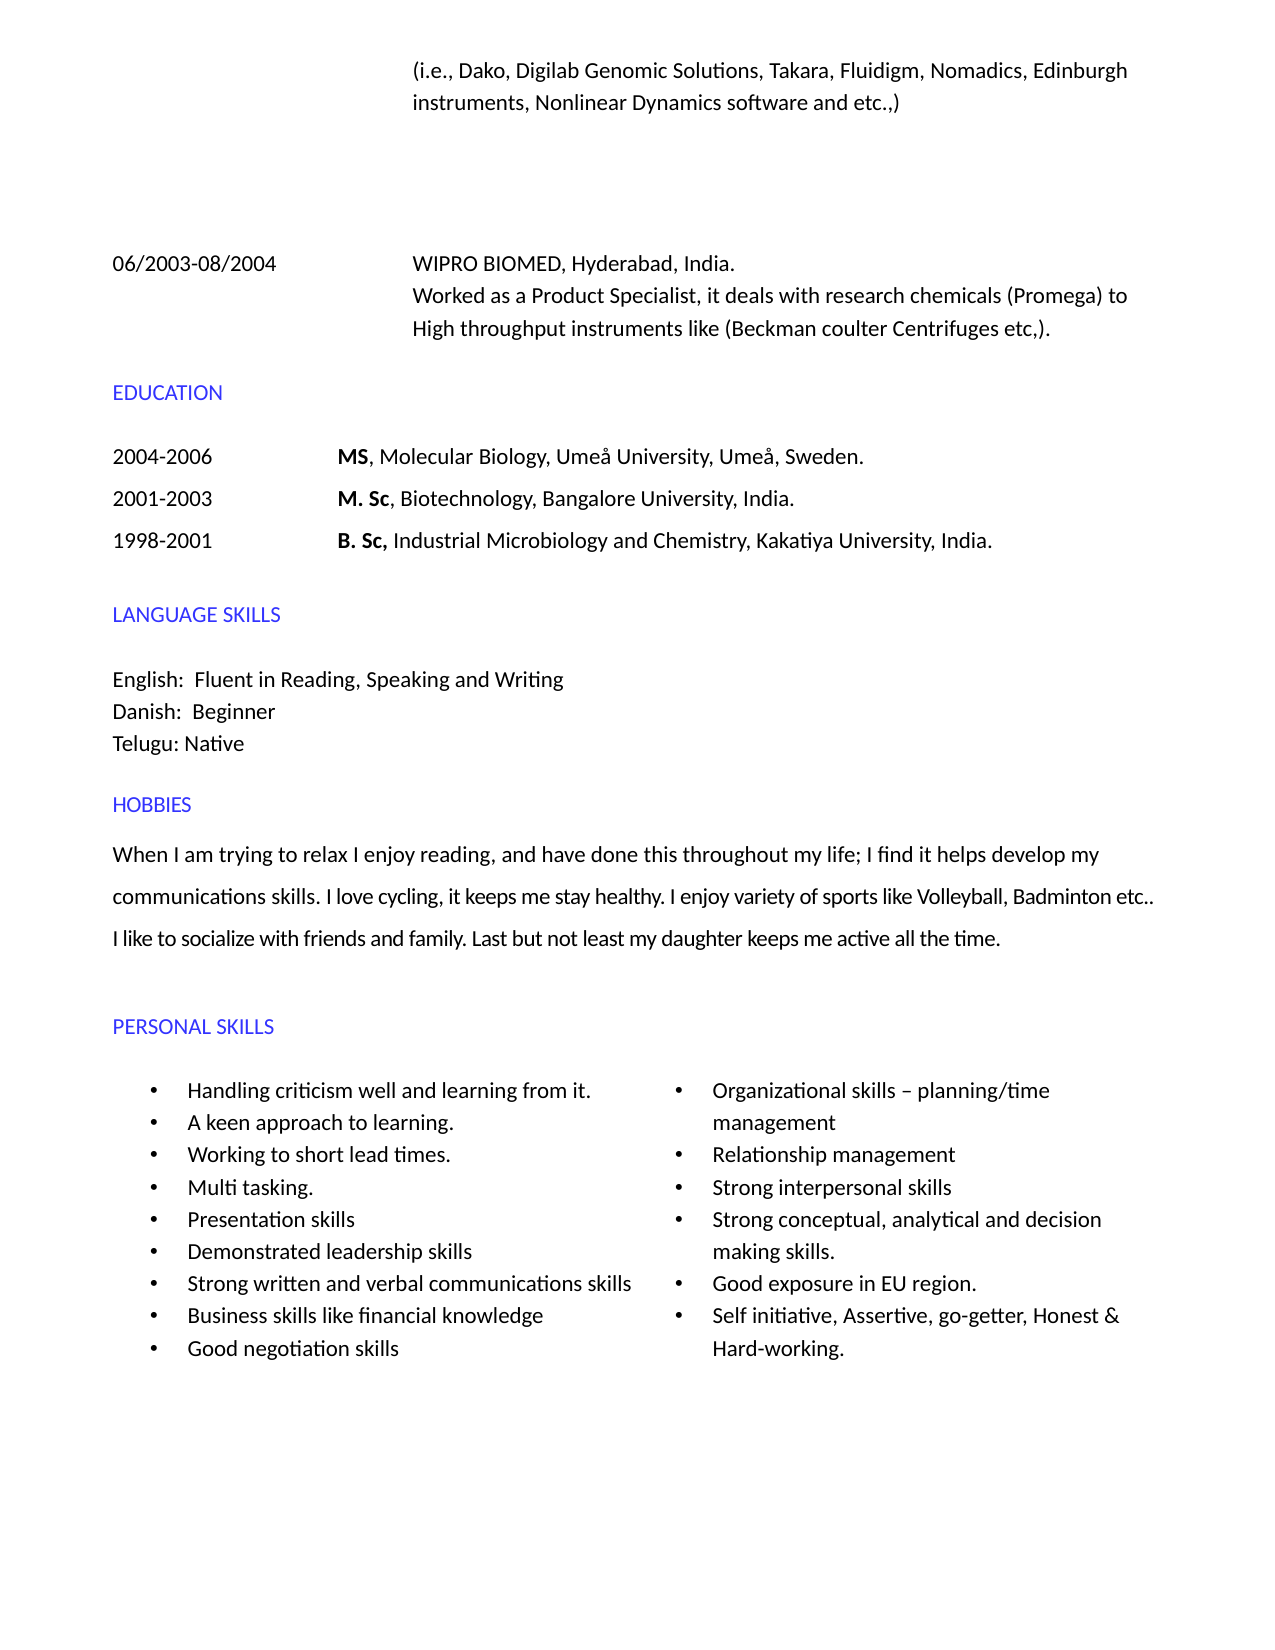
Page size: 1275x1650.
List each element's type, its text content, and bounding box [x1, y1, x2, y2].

text Danish: Beginner [112, 697, 1162, 725]
text Telugu: Native [112, 729, 1162, 757]
list Good negotiation skills [150, 1334, 637, 1362]
text 2004-2006 MS, Molecular Biology, Umeå University, Umeå, Sweden. [112, 442, 1162, 471]
list Presentation skills [150, 1205, 637, 1233]
text 2001-2003 M. Sc, Biotechnology, Bangalore University, India. [112, 484, 1162, 512]
list Relationship management [675, 1141, 1162, 1168]
text 06/2003-08/2004 WIPRO BIOMED, Hyderabad, India. [112, 249, 1162, 277]
list Strong written and verbal communications skills [150, 1269, 637, 1297]
list Handling criticism well and learning from it. [150, 1076, 637, 1104]
text (i.e., Dako, Digilab Genomic Solutions, Takara, Fluidigm, Nomadics, Edinburgh instruments, Nonlinear Dynamics software and etc.,) [112, 56, 1162, 116]
text When I am trying to relax I enjoy reading, and have done this throughout my life; I find it helps develop my communications skills. I love cycling, it keeps me stay healthy. I enjoy variety of sports like Volleyball, Badminton etc.. I like to socialize with friends and family. Last but not least my daughter keeps me active all the time. [112, 840, 1160, 952]
list Demonstrated leadership skills [150, 1237, 637, 1265]
text Worked as a Product Specialist, it deals with research chemicals (Promega) to High throughput instruments like (Beckman coulter Centrifuges etc,). [112, 282, 1162, 342]
list Business skills like financial knowledge [150, 1301, 637, 1329]
list Working to short lead times. [150, 1141, 637, 1168]
list Organizational skills – planning/time management [675, 1076, 1162, 1136]
text English: Fluent in Reading, Speaking and Writing [112, 665, 1162, 693]
text 1998-2001 B. Sc, Industrial Microbiology and Chemistry, Kakatiya University, India. [112, 526, 1162, 554]
text PERSONAL SKILLS [112, 1012, 1162, 1040]
text HOBBIES [112, 794, 1160, 817]
list Self initiative, Assertive, go-getter, Honest & Hard-working. [675, 1301, 1162, 1362]
subtitle EDUCATION [112, 378, 1162, 406]
list Good exposure in EU region. [675, 1269, 1162, 1297]
list Strong interpersonal skills [675, 1173, 1162, 1201]
list A keen approach to learning. [150, 1108, 637, 1136]
list Strong conceptual, analytical and decision making skills. [675, 1205, 1162, 1265]
list Multi tasking. [150, 1173, 637, 1201]
text LANGUAGE SKILLS [112, 601, 1162, 629]
